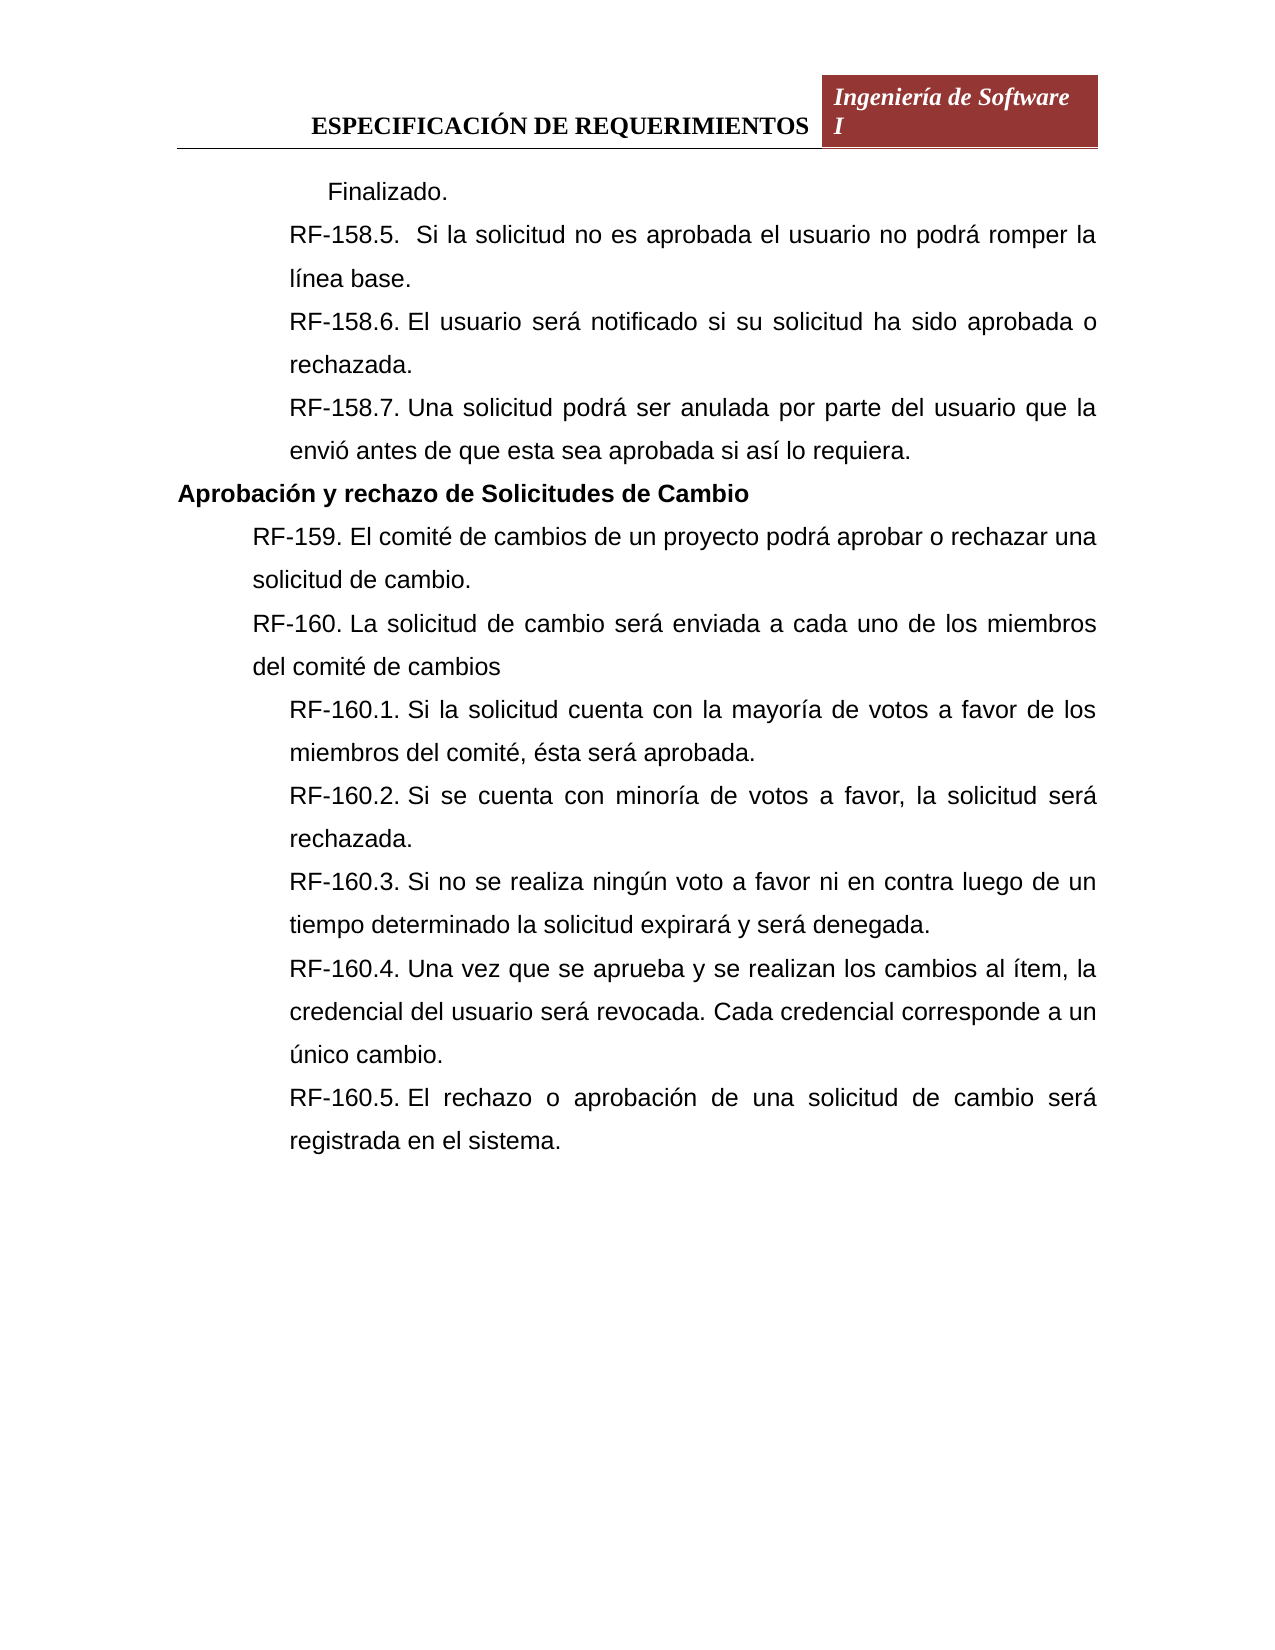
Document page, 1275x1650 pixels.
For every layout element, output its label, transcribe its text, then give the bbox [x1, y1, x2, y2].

list Si la solicitud cuenta con la mayoría de votos a favor de los miembros del comité, ésta será aprobada. [289, 695, 1098, 767]
list Una vez que se aprueba y se realizan los cambios al ítem, la credencial del usuario será revocada. Cada credencial corresponde a un único cambio. [289, 953, 1098, 1068]
text Aprobación y rechazo de Solicitudes de Cambio [177, 479, 1098, 508]
list Al terminar de realizar los cambios el usuario deberá volver a crear la línea base y el estado del ítem volverá a ser Finalizado. [177, 177, 1098, 206]
list El usuario será notificado si su solicitud ha sido aprobada o rechazada. [289, 307, 1098, 378]
list Una solicitud podrá ser anulada por parte del usuario que la envió antes de que esta sea aprobada si así lo requiera. [289, 393, 1098, 465]
list La solicitud de cambio será enviada a cada uno de los miembros del comité de cambios [177, 608, 1098, 680]
list Si la solicitud no es aprobada el usuario no podrá romper la línea base. [289, 220, 1098, 292]
list Si no se realiza ningún voto a favor ni en contra luego de un tiempo determinado la solicitud expirará y será denegada. [289, 867, 1098, 939]
list El rechazo o aprobación de una solicitud de cambio será registrada en el sistema. [289, 1083, 1098, 1155]
list Si se cuenta con minoría de votos a favor, la solicitud será rechazada. [289, 781, 1098, 853]
list El comité de cambios de un proyecto podrá aprobar o rechazar una solicitud de cambio. [177, 522, 1098, 594]
